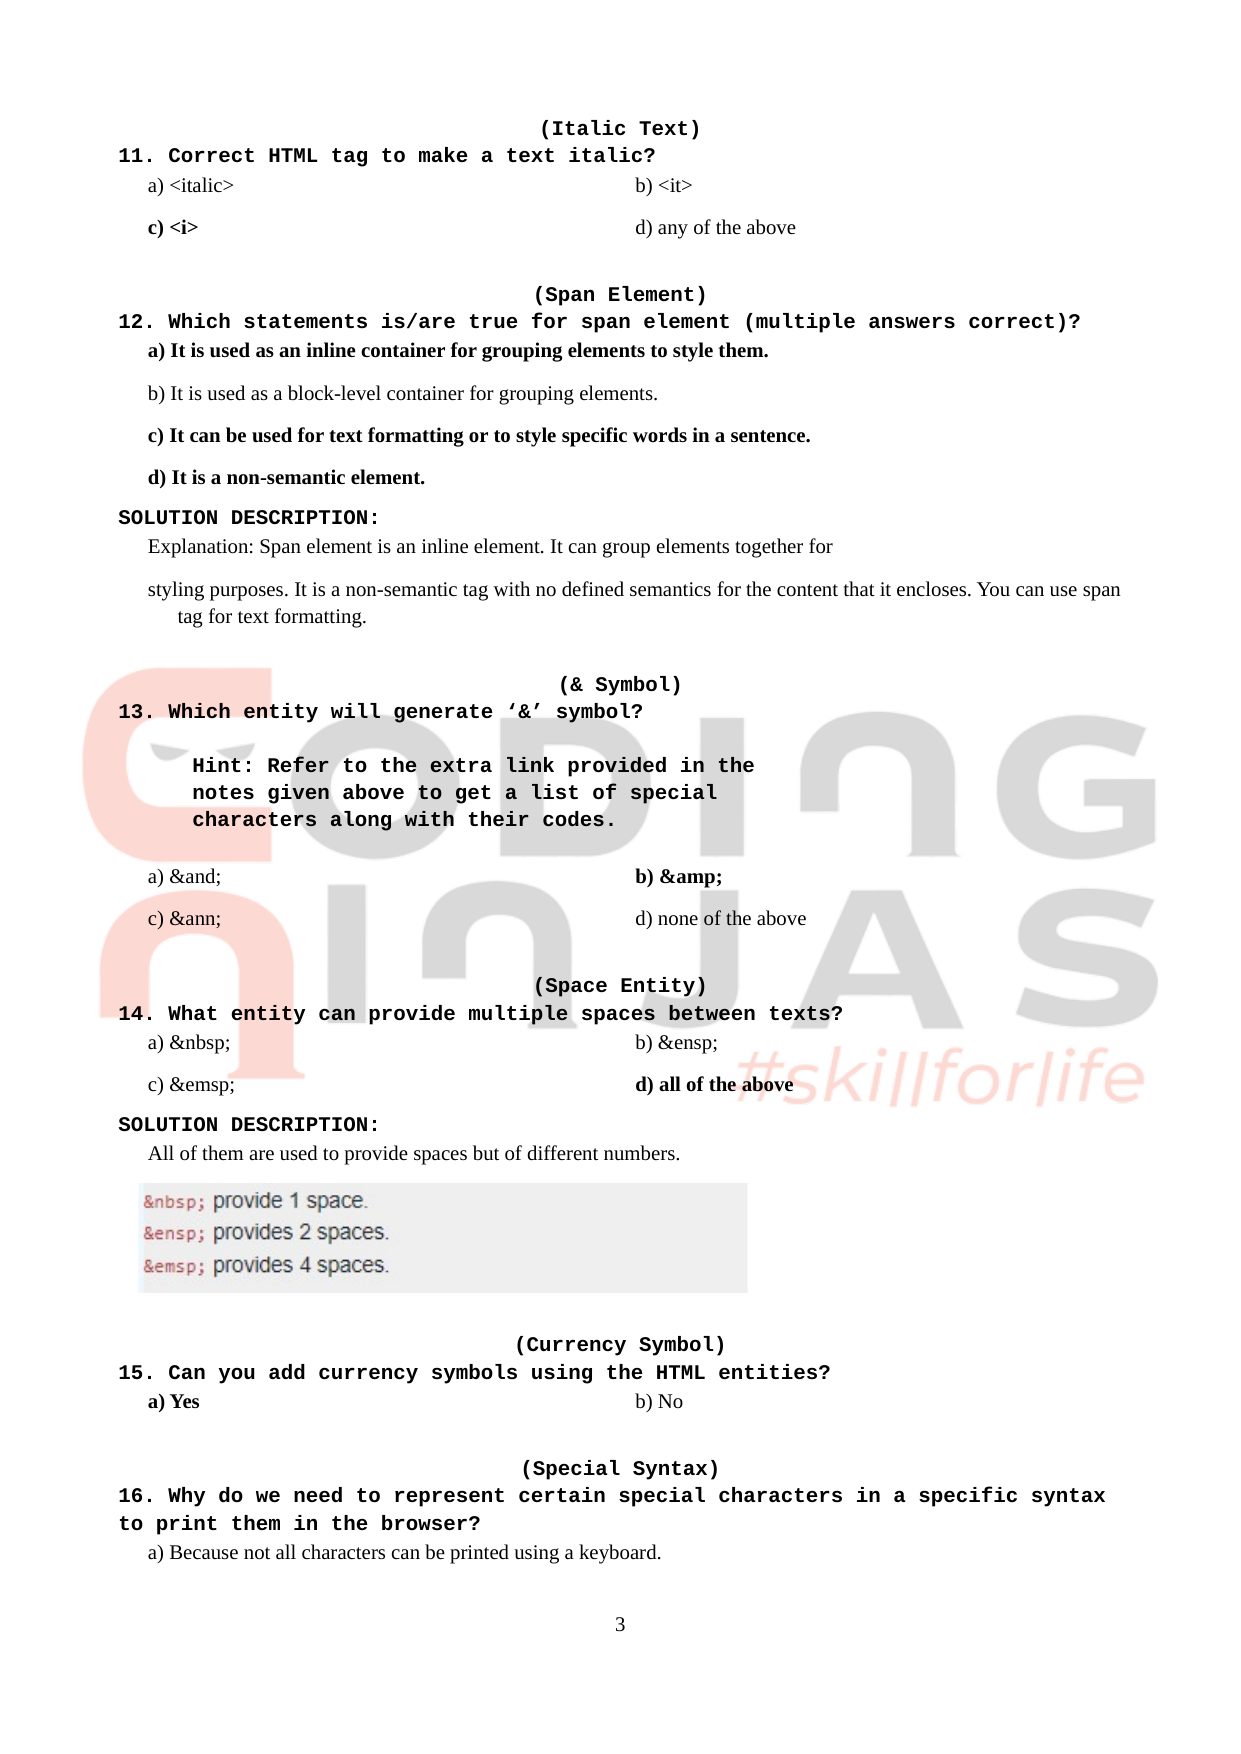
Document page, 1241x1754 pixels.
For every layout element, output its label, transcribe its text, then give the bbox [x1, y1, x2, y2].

text c) &ann; d) none of the above [148, 906, 1122, 930]
text 15. Can you add currency symbols using the HTML entities? [118, 1362, 1122, 1385]
text a) &nbsp; b) &ensp; [148, 1030, 1122, 1054]
text d) It is a non-semantic element. [148, 465, 1122, 489]
text b) It is used as a block-level container for grouping elements. [148, 381, 1122, 405]
text characters along with their codes. [192, 809, 1122, 833]
text styling purposes. It is a non-semantic tag with no defined semantics for the content that it encloses. You can use span tag for text formatting. [148, 577, 1122, 628]
text 13. Which entity will generate ‘&’ symbol? [118, 701, 1122, 724]
text (Space Entity) [118, 975, 1122, 999]
text a) &and; b) &amp; [148, 864, 1122, 888]
text Hint: Refer to the extra link provided in the [192, 755, 1122, 779]
text (Italic Text) [118, 118, 1122, 142]
text a) <italic> b) <it> [148, 172, 1122, 197]
text 16. Why do we need to represent certain special characters in a specific syntax to print them in the browser? [118, 1485, 1122, 1536]
text a) Yes b) No [148, 1389, 1122, 1413]
text SOLUTION DESCRIPTION: [118, 507, 1122, 531]
text c) <i> d) any of the above [148, 215, 1122, 239]
text (Special Syntax) [118, 1458, 1122, 1482]
text a) It is used as an inline container for grouping elements to style them. [148, 338, 1122, 362]
text (Span Element) [118, 284, 1122, 308]
text c) &emsp; d) all of the above [148, 1072, 1122, 1096]
picture [138, 1183, 748, 1293]
text a) Because not all characters can be printed using a keyboard. [148, 1540, 1122, 1564]
text 14. What entity can provide multiple spaces between texts? [118, 1003, 1122, 1026]
text notes given above to get a list of special [192, 782, 1122, 806]
text Explanation: Span element is an inline element. It can group elements together for [148, 534, 1122, 558]
text c) It can be used for text formatting or to style specific words in a sentence. [148, 423, 1122, 447]
text 12. Which statements is/are true for span element (multiple answers correct)? [118, 311, 1122, 335]
text 11. Correct HTML tag to make a text italic? [118, 145, 1122, 169]
text SOLUTION DESCRIPTION: [118, 1114, 1122, 1138]
text All of them are used to provide spaces but of different numbers. [148, 1141, 1122, 1165]
text (Currency Symbol) [118, 1334, 1122, 1358]
text (& Symbol) [118, 673, 1122, 697]
